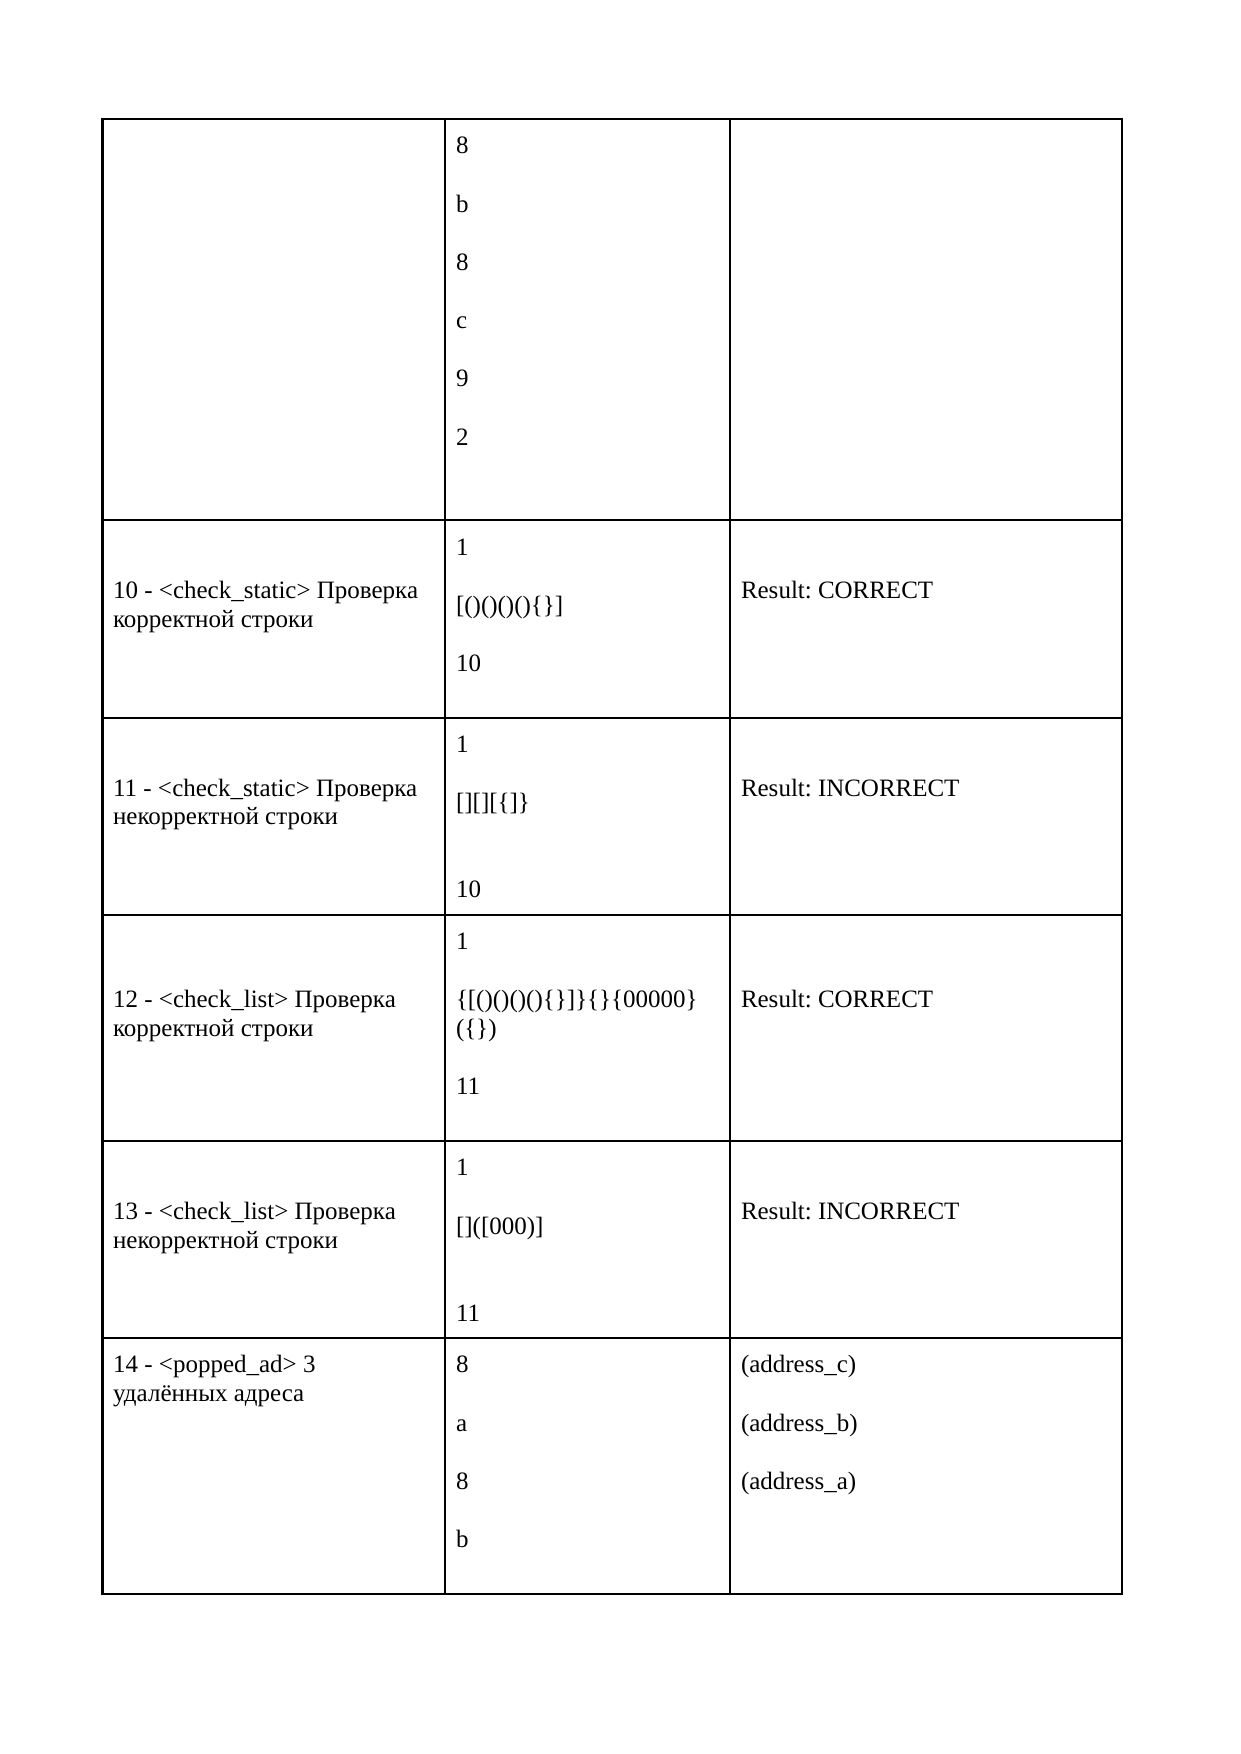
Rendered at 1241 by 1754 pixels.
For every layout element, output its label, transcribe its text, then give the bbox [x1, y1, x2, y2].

table_cell 13 - <check_list> Проверка некорректной строки [104, 1142, 444, 1337]
table_cell 1 {[()()()(){}]}{}{00000}({}) 11 [446, 916, 729, 1140]
table_cell 1 []([000)] 11 [446, 1142, 729, 1337]
table_cell 12 - <check_list> Проверка корректной строки [104, 916, 444, 1140]
table_cell 11 - <check_static> Проверка некорректной строки [104, 719, 444, 914]
table_cell 8 a 8 b [446, 1339, 729, 1593]
table_cell [731, 120, 1121, 519]
table_cell 14 - <popped_ad> 3 удалённых адреса [104, 1339, 444, 1593]
table_cell Result: CORRECT [731, 916, 1121, 1140]
table_cell Result: INCORRECT [731, 1142, 1121, 1337]
table_cell (address_c) (address_b) (address_a) [731, 1339, 1121, 1593]
table_cell 1 [()()()(){}] 10 [446, 521, 729, 717]
table_cell 1 [][][{]} 10 [446, 719, 729, 914]
table_cell Result: CORRECT [731, 521, 1121, 717]
table_cell [104, 120, 444, 519]
table_cell 8 b 8 c 9 2 [446, 120, 729, 519]
table_cell 10 - <check_static> Проверка корректной строки [104, 521, 444, 717]
table_cell Result: INCORRECT [731, 719, 1121, 914]
